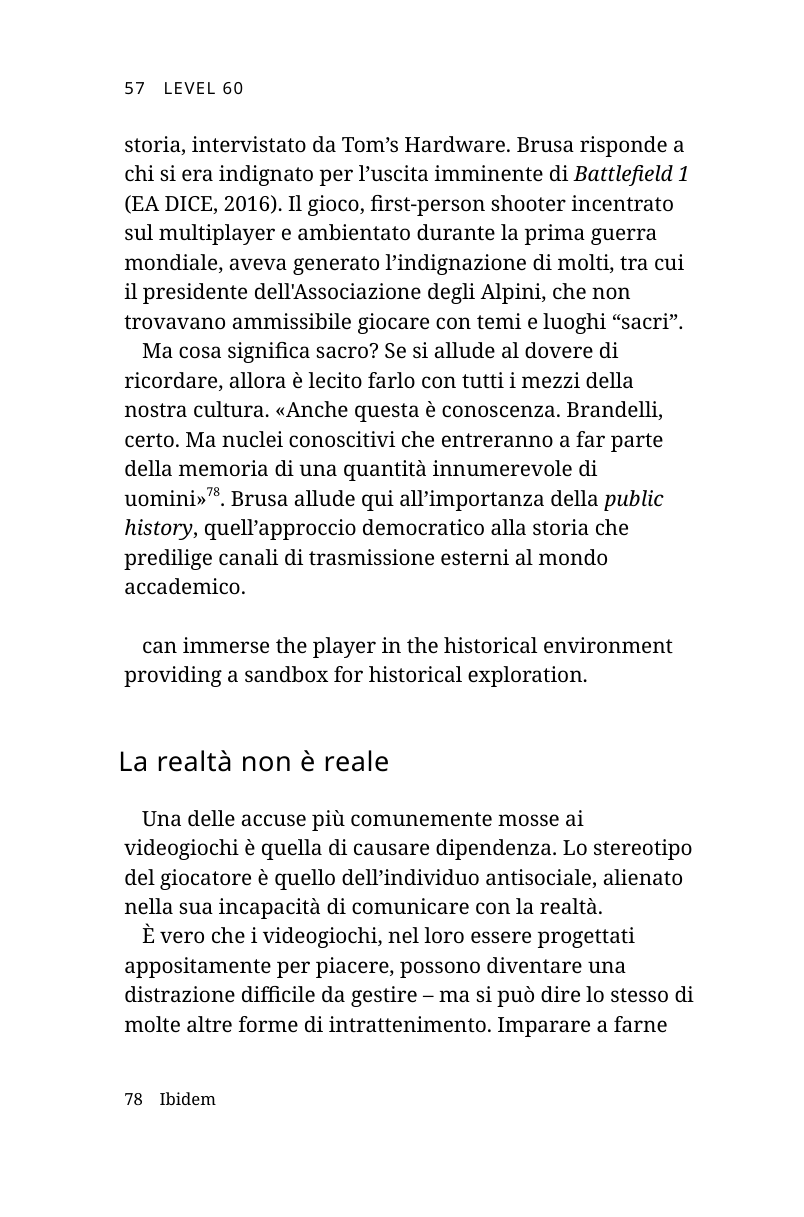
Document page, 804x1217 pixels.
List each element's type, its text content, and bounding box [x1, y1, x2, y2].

text Ma cosa significa sacro? Se si allude al dovere di ricordare, allora è lecito farlo con tutti i mezzi della nostra cultura. «Anche questa è conoscenza. Brandelli, certo. Ma nuclei conoscitivi che entreranno a far parte della memoria di una quantità innumerevole di uomini». Brusa allude qui all’importanza della public history, quell’approccio democratico alla storia che predilige canali di trasmissione esterni al mondo accademico. [124, 335, 697, 601]
text storia, intervistato da Tom’s Hardware. Brusa risponde a chi si era indignato per l’uscita imminente di Battlefield 1 (EA DICE, 2016). Il gioco, first-person shooter incentrato sul multiplayer e ambientato durante la prima guerra mondiale, aveva generato l’indignazione di molti, tra cui il presidente dell'Associazione degli Alpini, che non trovavano ammissibile giocare con temi e luoghi “sacri”. [124, 129, 697, 335]
text Una delle accuse più comunemente mosse ai videogiochi è quella di causare dipendenza. Lo stereotipo del giocatore è quello dell’individuo antisociale, alienato nella sua incapacità di comunicare con la realtà. [124, 803, 697, 921]
subtitle La realtà non è reale [118, 742, 697, 779]
text È vero che i videogiochi, nel loro essere progettati appositamente per piacere, possono diventare una distrazione difficile da gestire – ma si può dire lo stesso di molte altre forme di intrattenimento. Imparare a farne [124, 921, 697, 1038]
text can immerse the player in the historical environment providing a sandbox for historical exploration. [124, 630, 697, 689]
text Ibidem [124, 1088, 697, 1110]
